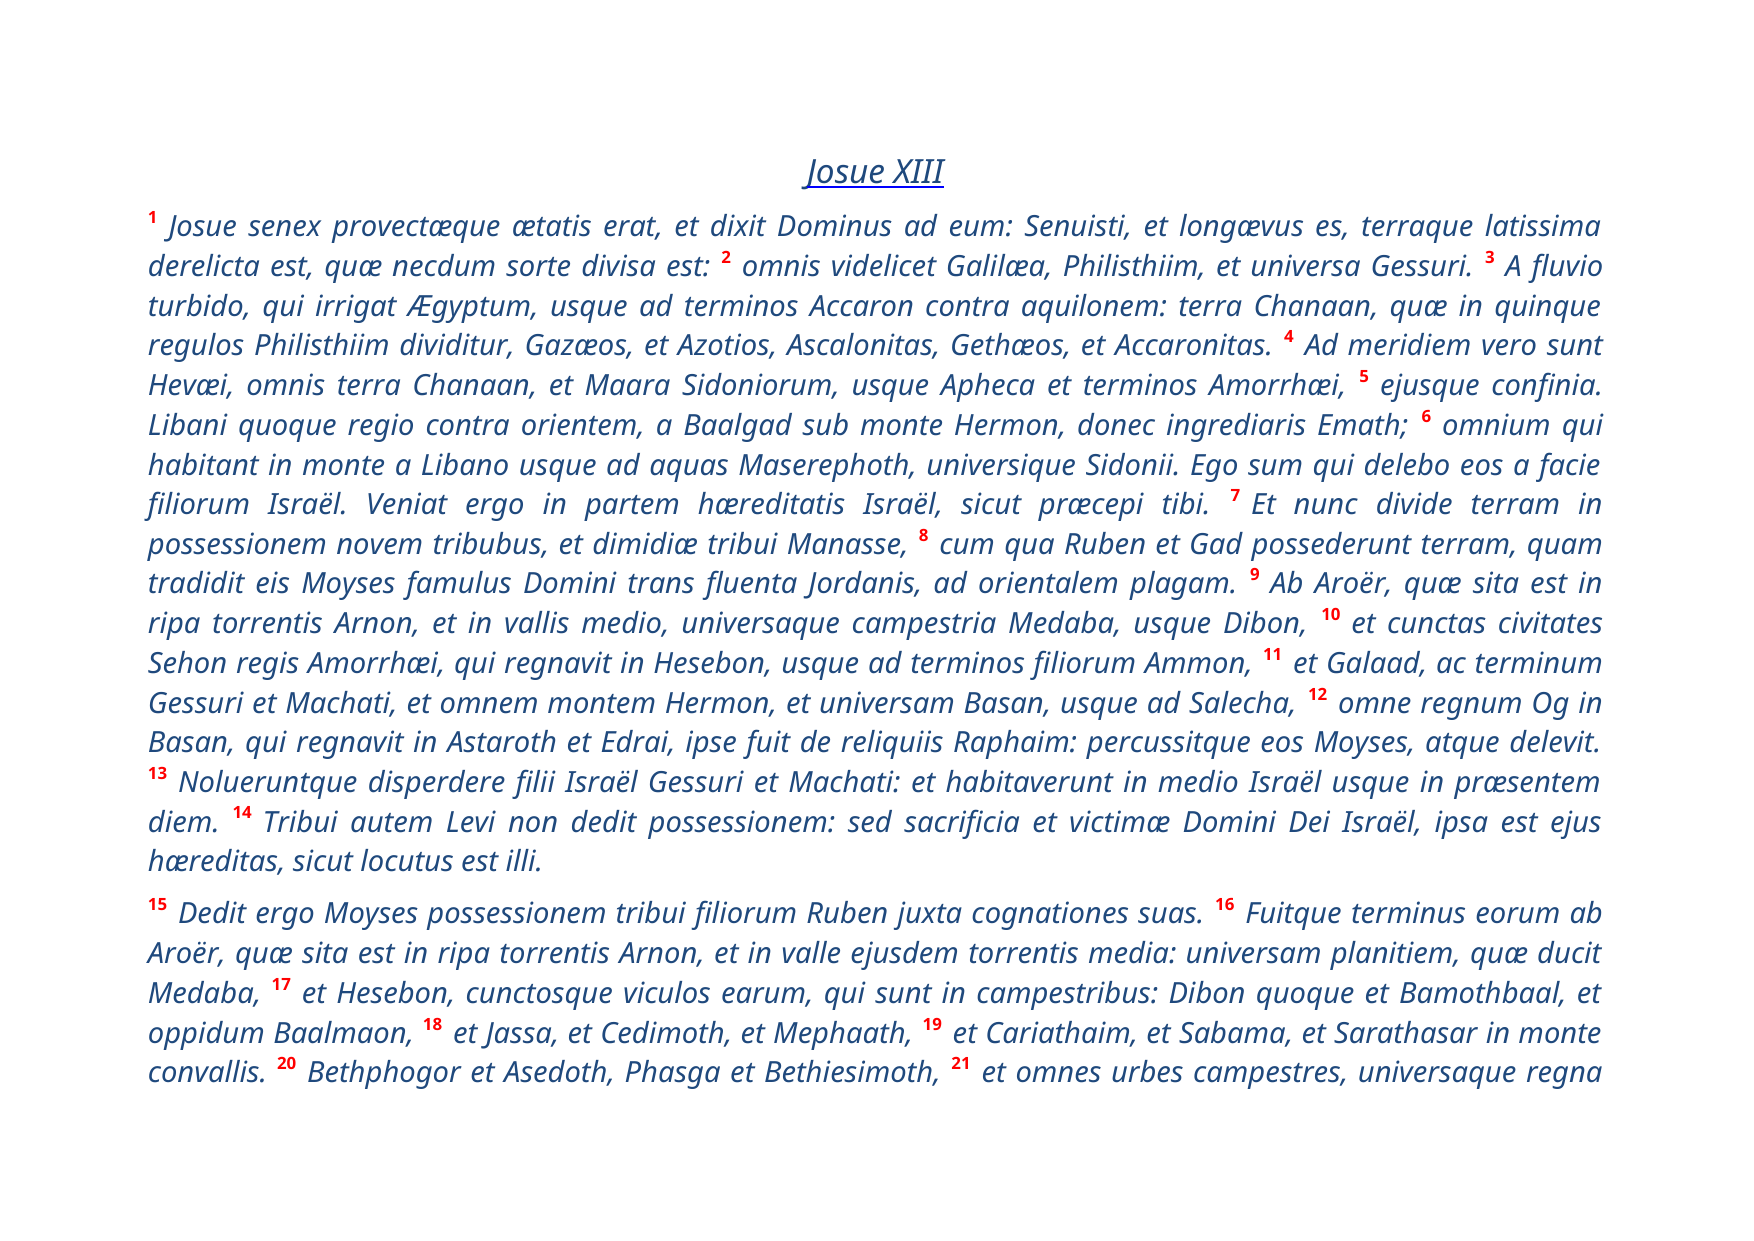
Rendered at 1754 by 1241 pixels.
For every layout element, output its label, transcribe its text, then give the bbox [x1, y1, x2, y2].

text 15 Dedit ergo Moyses possessionem tribui filiorum Ruben juxta cognationes suas. 16 Fuitque terminus eorum ab Aroër, quæ sita est in ripa torrentis Arnon, et in valle ejusdem torrentis media: universam planitiem, quæ ducit Medaba, 17 et Hesebon, cunctosque viculos earum, qui sunt in campestribus: Dibon quoque et Bamothbaal, et oppidum Baalmaon, 18 et Jassa, et Cedimoth, et Mephaath, 19 et Cariathaim, et Sabama, et Sarathasar in monte convallis. 20 Bethphogor et Asedoth, Phasga et Bethiesimoth, 21 et omnes urbes campestres, universaque regna [148, 893, 1606, 1091]
text 1 Josue senex provectæque ætatis erat, et dixit Dominus ad eum: Senuisti, et longævus es, terraque latissima derelicta est, quæ necdum sorte divisa est: 2 omnis videlicet Galilæa, Philisthiim, et universa Gessuri. 3 A fluvio turbido, qui irrigat Ægyptum, usque ad terminos Accaron contra aquilonem: terra Chanaan, quæ in quinque regulos Philisthiim dividitur, Gazæos, et Azotios, Ascalonitas, Gethæos, et Accaronitas. 4 Ad meridiem vero sunt Hevæi, omnis terra Chanaan, et Maara Sidoniorum, usque Apheca et terminos Amorrhæi, 5 ejusque confinia. Libani quoque regio contra orientem, a Baalgad sub monte Hermon, donec ingrediaris Emath; 6 omnium qui habitant in monte a Libano usque ad aquas Maserephoth, universique Sidonii. Ego sum qui delebo eos a facie filiorum Israël. Veniat ergo in partem hæreditatis Israël, sicut præcepi tibi. 7 Et nunc divide terram in possessionem novem tribubus, et dimidiæ tribui Manasse, 8 cum qua Ruben et Gad possederunt terram, quam tradidit eis Moyses famulus Domini trans fluenta Jordanis, ad orientalem plagam. 9 Ab Aroër, quæ sita est in ripa torrentis Arnon, et in vallis medio, universaque campestria Medaba, usque Dibon, 10 et cunctas civitates Sehon regis Amorrhæi, qui regnavit in Hesebon, usque ad terminos filiorum Ammon, 11 et Galaad, ac terminum Gessuri et Machati, et omnem montem Hermon, et universam Basan, usque ad Salecha, 12 omne regnum Og in Basan, qui regnavit in Astaroth et Edrai, ipse fuit de reliquiis Raphaim: percussitque eos Moyses, atque delevit. 13 Nolueruntque disperdere filii Israël Gessuri et Machati: et habitaverunt in medio Israël usque in præsentem diem. 14 Tribui autem Levi non dedit possessionem: sed sacrificia et victimæ Domini Dei Israël, ipsa est ejus hæreditas, sicut locutus est illi. [148, 206, 1606, 880]
subtitle Josue XIII [148, 148, 1606, 193]
